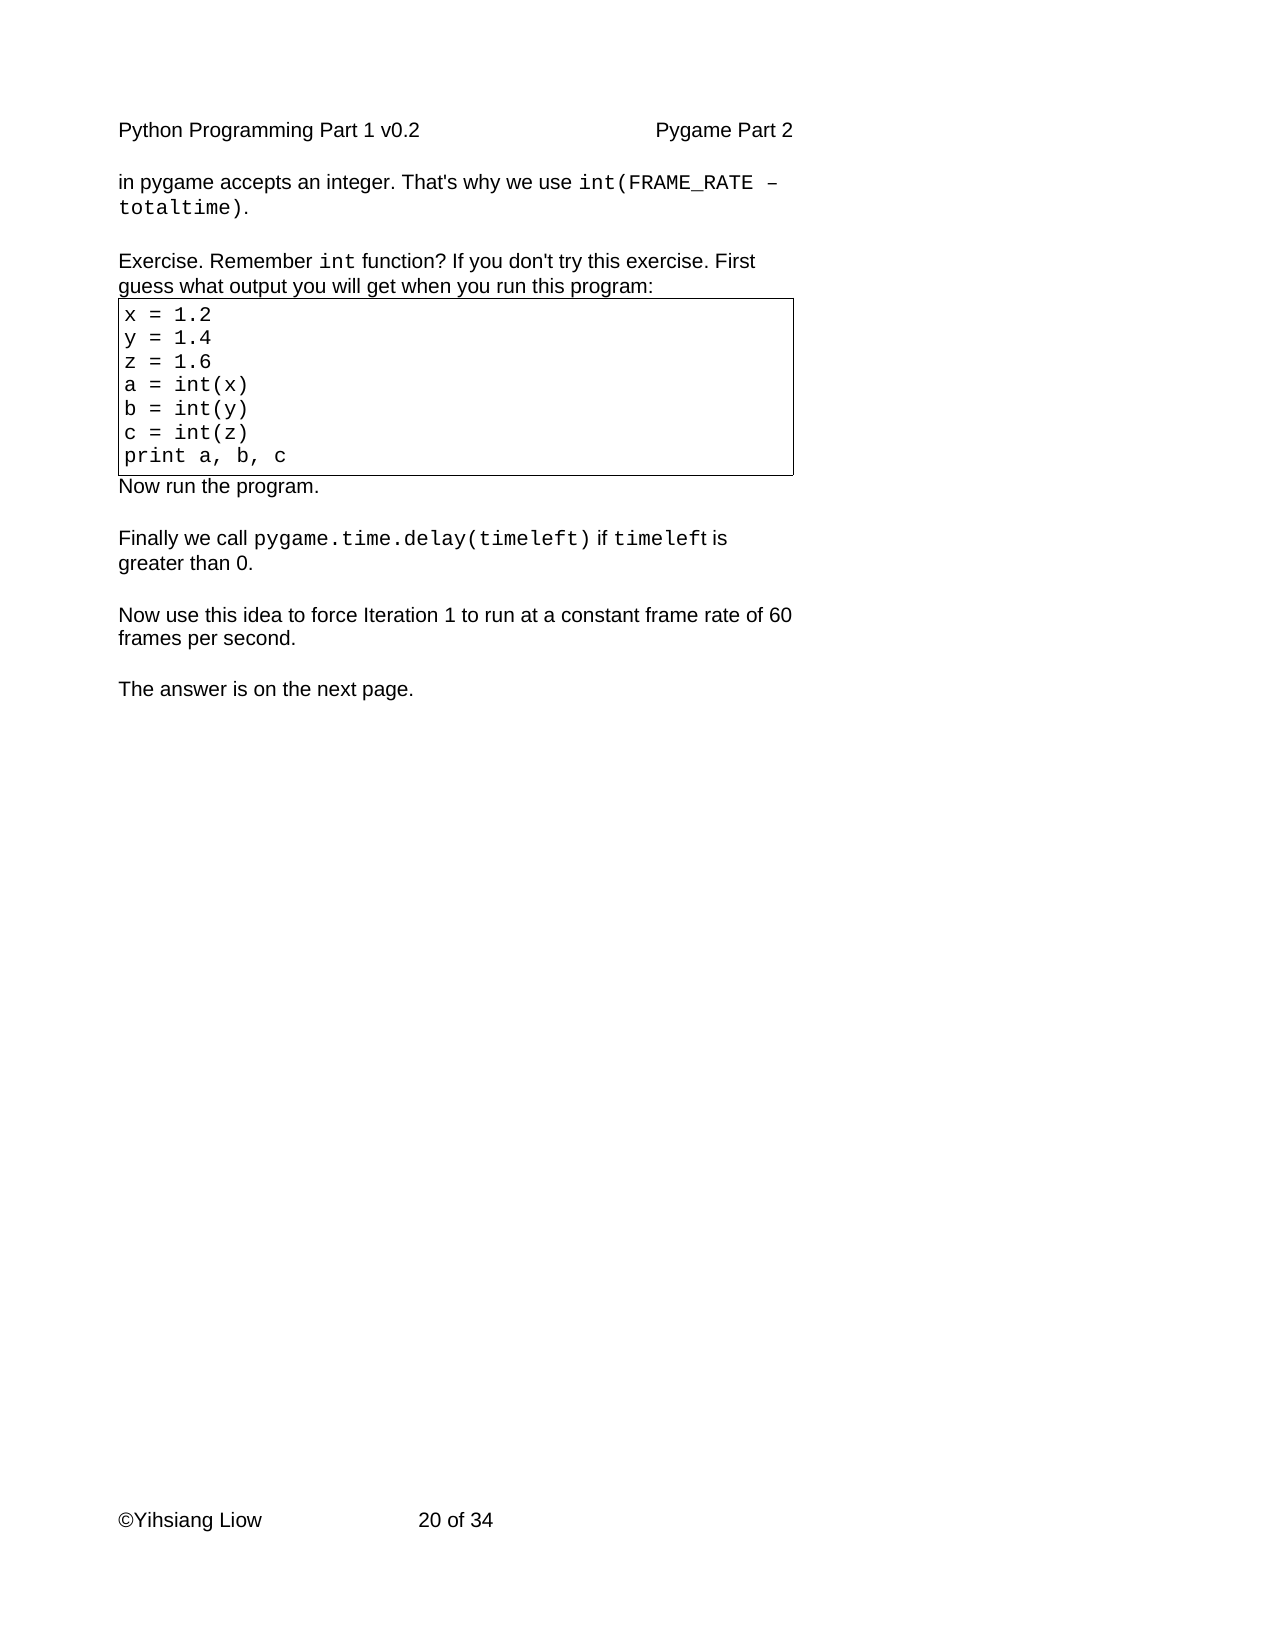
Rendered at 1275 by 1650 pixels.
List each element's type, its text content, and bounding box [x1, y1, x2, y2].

text in pygame accepts an integer. That's why we use int(FRAME_RATE – totaltime). [118, 171, 793, 221]
text The answer is on the next page. [118, 678, 793, 701]
table_header x = 1.2 y = 1.4 z = 1.6 a = int(x) b = int(y) c = int(z) print a, b, c [119, 299, 793, 475]
text Now run the program. [118, 476, 793, 498]
text Exercise. Remember int function? If you don't try this exercise. First guess what output you will get when you run this program: [118, 249, 793, 298]
text Finally we call pygame.time.delay(timeleft) if timeleft is greater than 0. [118, 526, 793, 575]
text Now use this idea to force Iteration 1 to run at a constant frame rate of 60 frames per second. [118, 603, 793, 649]
